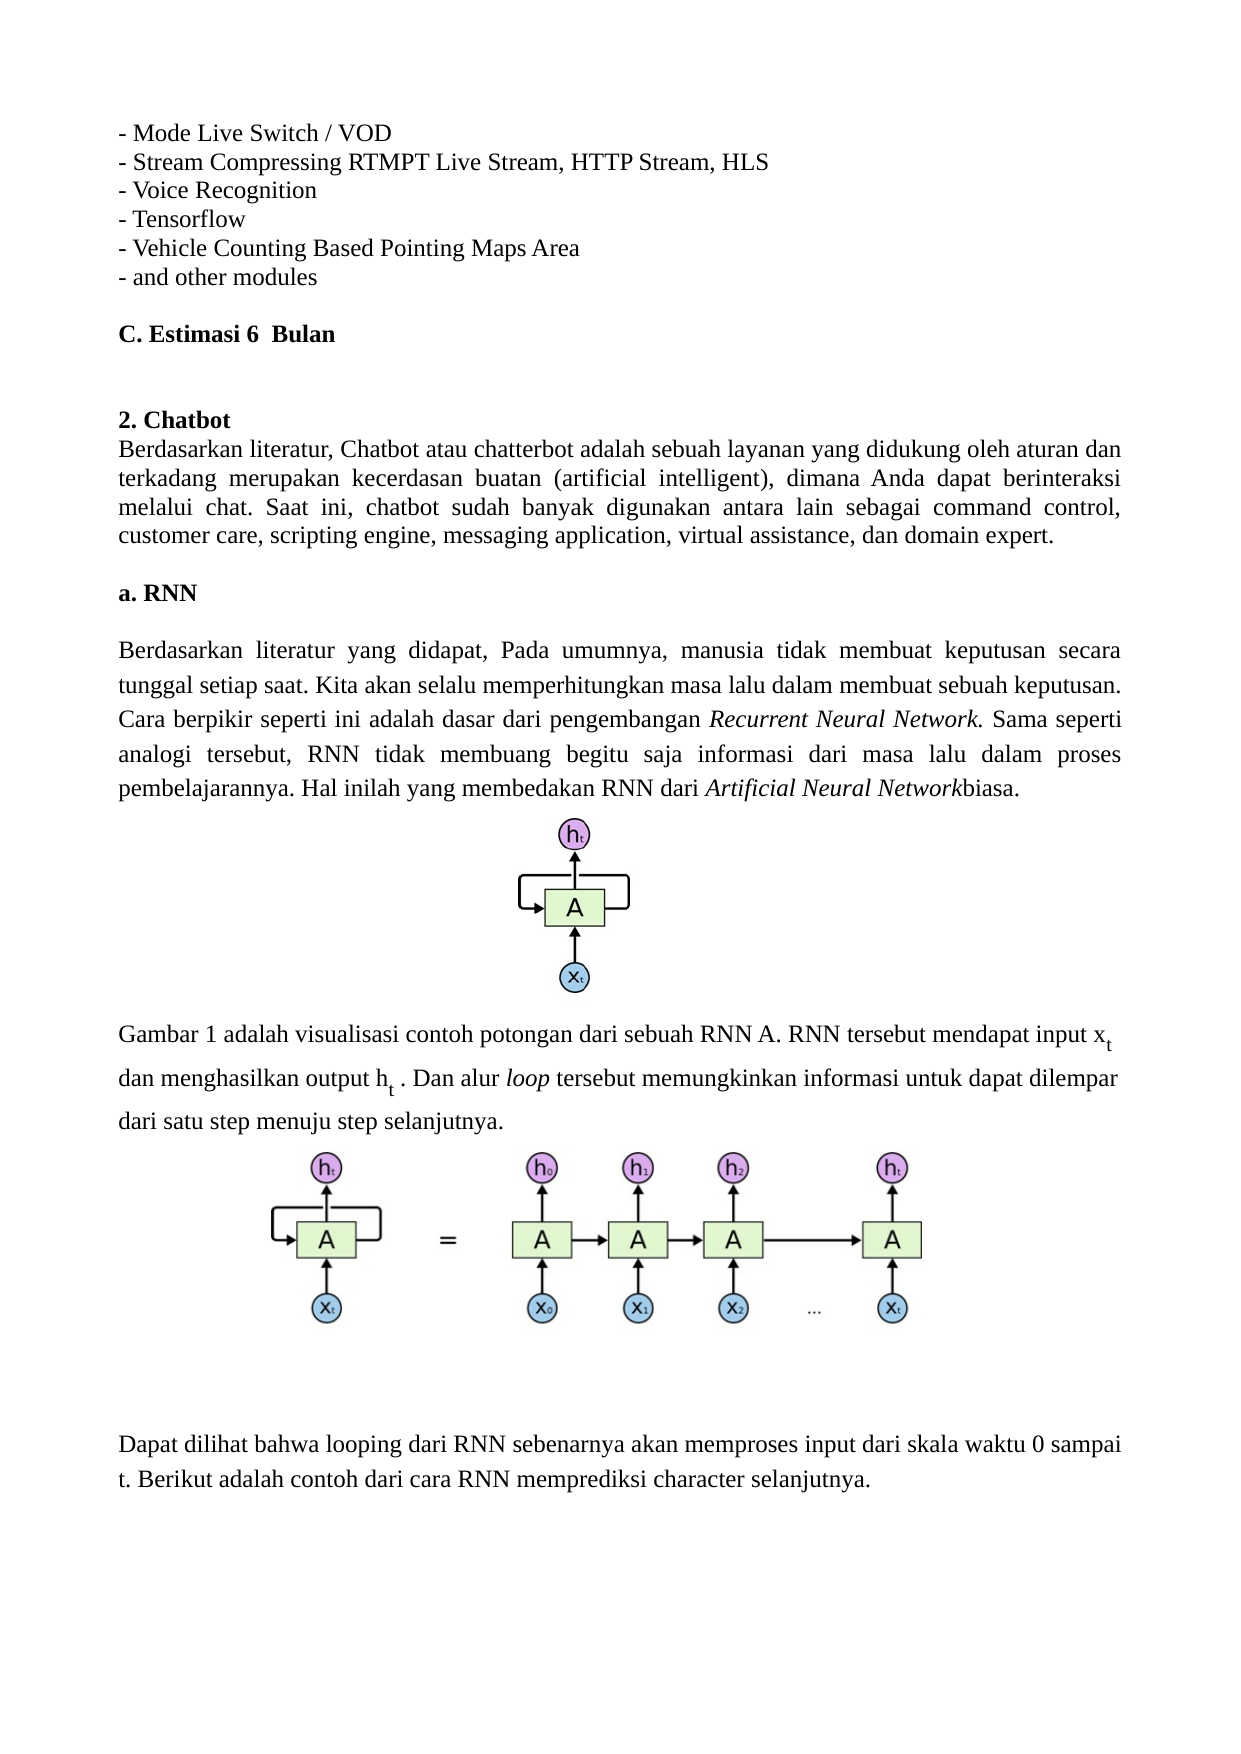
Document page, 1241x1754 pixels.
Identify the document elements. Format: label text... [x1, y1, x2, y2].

text - Vehicle Counting Based Pointing Maps Area [118, 233, 1122, 262]
picture [269, 1150, 924, 1335]
text 2. Chatbot [118, 406, 1122, 434]
text Gambar 1 adalah visualisasi contoh potongan dari sebuah RNN A. RNN tersebut mendapat input xt dan menghasilkan output ht . Dan alur loop tersebut memungkinkan informasi untuk dapat dilempar dari satu step menuju step selanjutnya. [118, 1019, 1122, 1135]
text - Mode Live Switch / VOD - Stream Compressing RTMPT Live Stream, HTTP Stream, HLS [118, 118, 1122, 176]
text Dapat dilihat bahwa looping dari RNN sebenarnya akan memproses input dari skala waktu 0 sampai t. Berikut adalah contoh dari cara RNN memprediksi character selanjutnya. [118, 1429, 1122, 1493]
text - and other modules [118, 262, 1122, 291]
text - Tensorflow [118, 204, 1122, 233]
text Berdasarkan literatur, Chatbot atau chatterbot adalah sebuah layanan yang didukung oleh aturan dan terkadang merupakan kecerdasan buatan (artificial intelligent), dimana Anda dapat berinteraksi melalui chat. Saat ini, chatbot sudah banyak digunakan antara lain sebagai command control, customer care, scripting engine, messaging application, virtual assistance, dan domain expert. [118, 434, 1122, 549]
text a. RNN [118, 578, 1122, 607]
picture [516, 817, 653, 1012]
text C. Estimasi 6 Bulan [118, 319, 1122, 348]
text Berdasarkan literatur yang didapat, Pada umumnya, manusia tidak membuat keputusan secara tunggal setiap saat. Kita akan selalu memperhitungkan masa lalu dalam membuat sebuah keputusan. Cara berpikir seperti ini adalah dasar dari pengembangan Recurrent Neural Network. Sama seperti analogi tersebut, RNN tidak membuang begitu saja informasi dari masa lalu dalam proses pembelajarannya. Hal inilah yang membedakan RNN dari Artificial Neural Networkbiasa. [118, 636, 1122, 802]
text - Voice Recognition [118, 176, 1122, 204]
